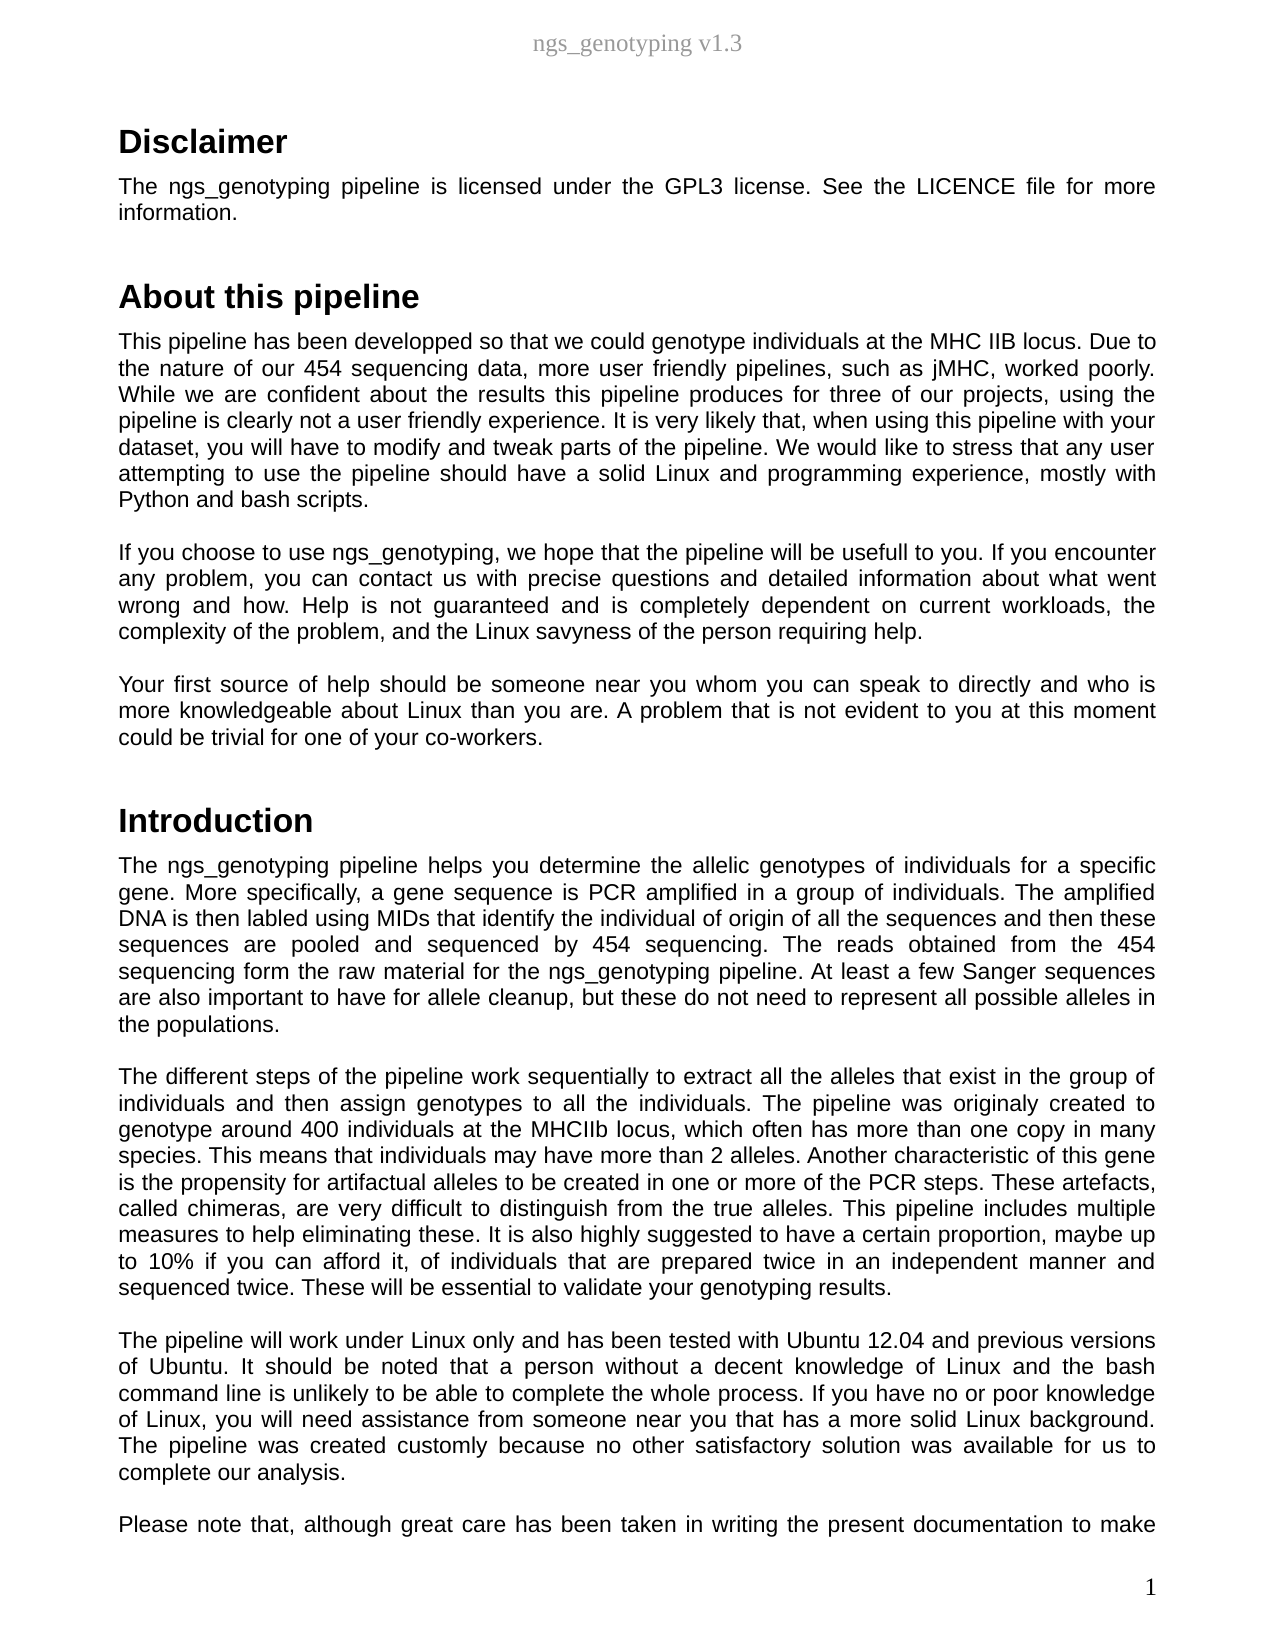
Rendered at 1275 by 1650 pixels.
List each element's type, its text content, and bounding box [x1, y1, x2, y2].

text The different steps of the pipeline work sequentially to extract all the alleles that exist in the group of individuals and then assign genotypes to all the individuals. The pipeline was originaly created to genotype around 400 individuals at the MHCIIb locus, which often has more than one copy in many species. This means that individuals may have more than 2 alleles. Another characteristic of this gene is the propensity for artifactual alleles to be created in one or more of the PCR steps. These artefacts, called chimeras, are very difficult to distinguish from the true alleles. This pipeline includes multiple measures to help eliminating these. It is also highly suggested to have a certain proportion, maybe up to 10% if you can afford it, of individuals that are prepared twice in an independent manner and sequenced twice. These will be essential to validate your genotyping results. [118, 1063, 1157, 1300]
text If you choose to use ngs_genotyping, we hope that the pipeline will be usefull to you. If you encounter any problem, you can contact us with precise questions and detailed information about what went wrong and how. Help is not guaranteed and is completely dependent on current workloads, the complexity of the problem, and the Linux savyness of the person requiring help. [118, 539, 1157, 644]
text Your first source of help should be someone near you whom you can speak to directly and who is more knowledgeable about Linux than you are. A problem that is not evident to you at this moment could be trivial for one of your co-workers. [118, 671, 1157, 750]
text The pipeline will work under Linux only and has been tested with Ubuntu 12.04 and previous versions of Ubuntu. It should be noted that a person without a decent knowledge of Linux and the bash command line is unlikely to be able to complete the whole process. If you have no or poor knowledge of Linux, you will need assistance from someone near you that has a more solid Linux background. The pipeline was created customly because no other satisfactory solution was available for us to complete our analysis. [118, 1327, 1157, 1485]
subtitle Disclaimer [118, 122, 1157, 161]
subtitle Introduction [118, 801, 1157, 840]
text The ngs_genotyping pipeline helps you determine the allelic genotypes of individuals for a specific gene. More specifically, a gene sequence is PCR amplified in a group of individuals. The amplified DNA is then labled using MIDs that identify the individual of origin of all the sequences and then these sequences are pooled and sequenced by 454 sequencing. The reads obtained from the 454 sequencing form the raw material for the ngs_genotyping pipeline. At least a few Sanger sequences are also important to have for allele cleanup, but these do not need to represent all possible alleles in the populations. [118, 852, 1157, 1037]
subtitle About this pipeline [118, 277, 1157, 316]
text This pipeline has been developped so that we could genotype individuals at the MHC IIB locus. Due to the nature of our 454 sequencing data, more user friendly pipelines, such as jMHC, worked poorly. While we are confident about the results this pipeline produces for three of our projects, using the pipeline is clearly not a user friendly experience. It is very likely that, when using this pipeline with your dataset, you will have to modify and tweak parts of the pipeline. We would like to stress that any user attempting to use the pipeline should have a solid Linux and programming experience, mostly with Python and bash scripts. [118, 328, 1157, 513]
text The ngs_genotyping pipeline is licensed under the GPL3 license. See the LICENCE file for more information. [118, 173, 1157, 226]
text Please note that, although great care has been taken in writing the present documentation to make [118, 1511, 1157, 1538]
